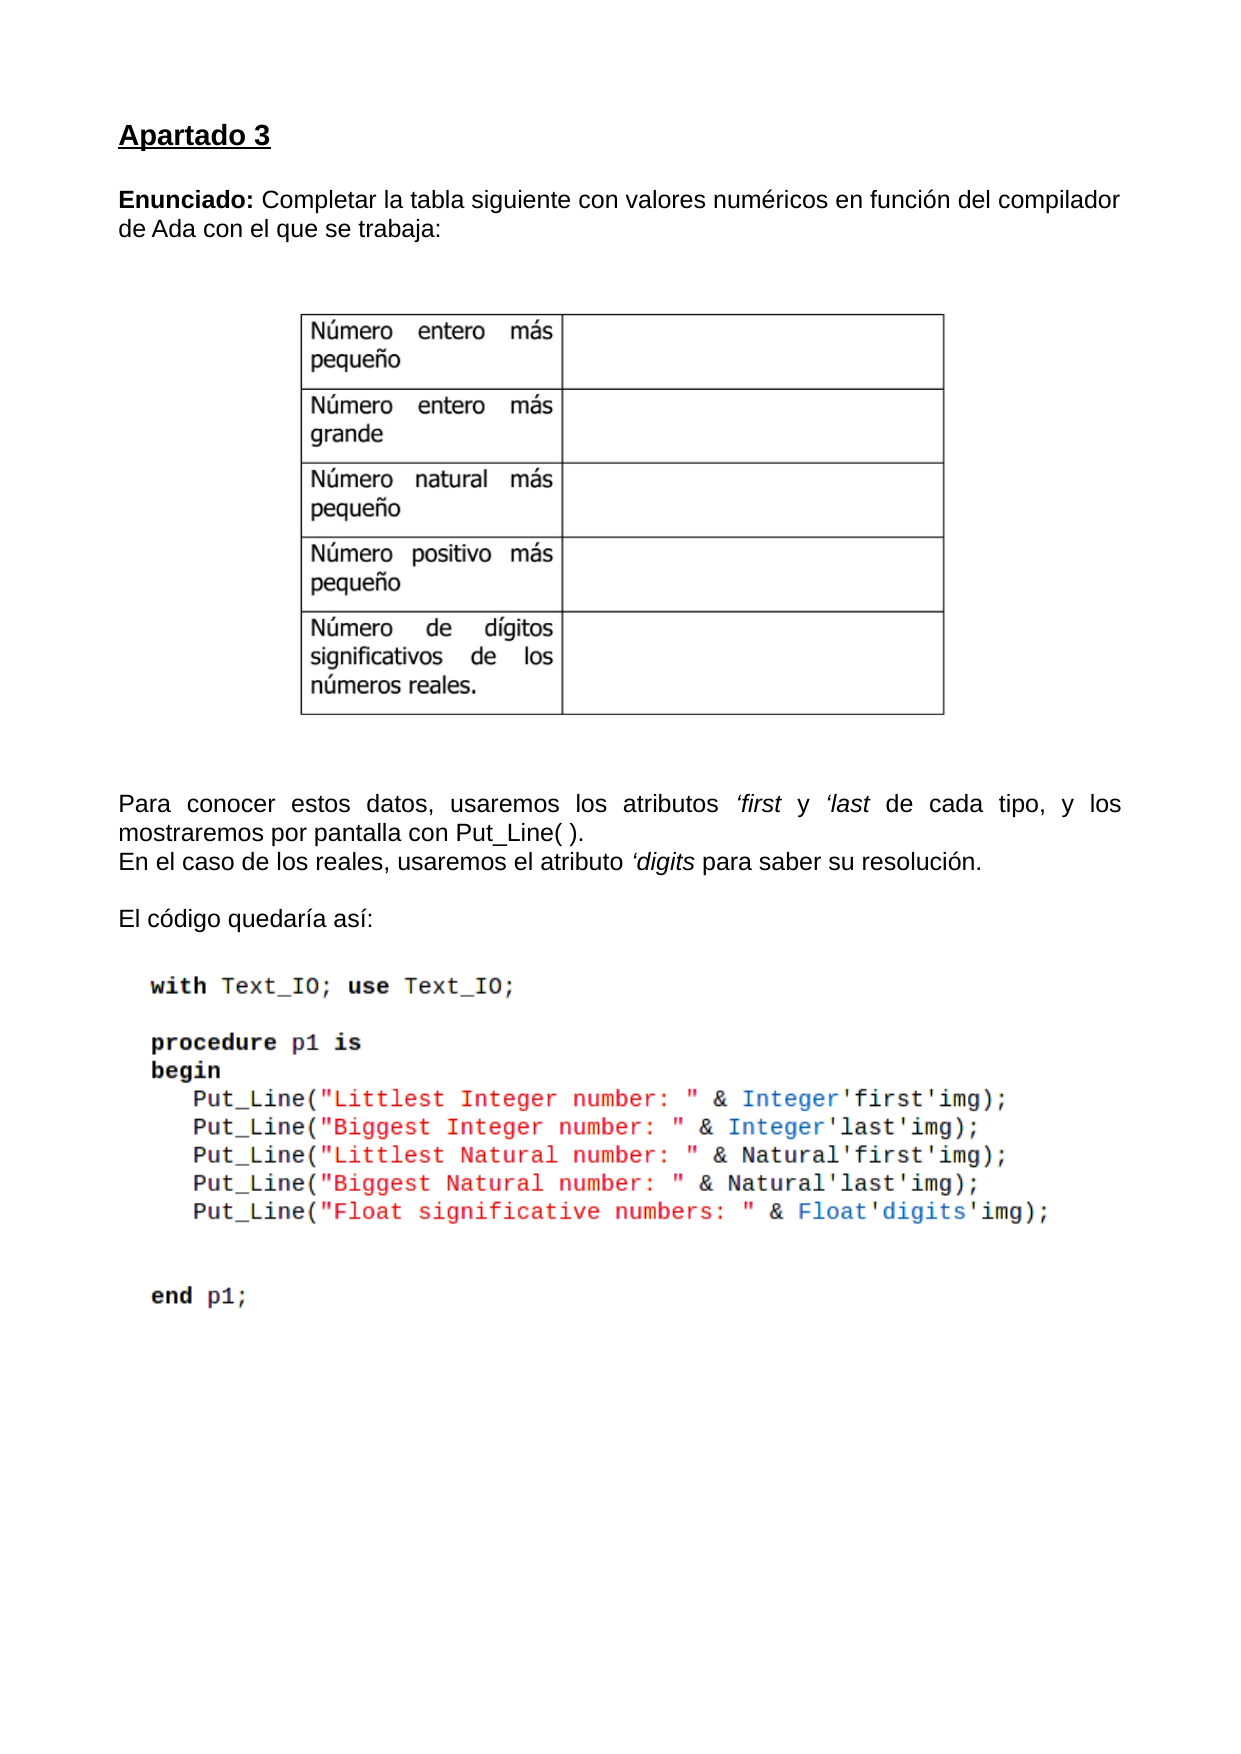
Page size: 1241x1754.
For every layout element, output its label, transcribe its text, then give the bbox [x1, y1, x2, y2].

picture [148, 961, 1092, 1324]
text En el caso de los reales, usaremos el atributo ‘digits para saber su resolución. [118, 846, 1122, 875]
text El código quedaría así: [118, 904, 1122, 933]
text Apartado 3 [118, 118, 1122, 152]
picture [281, 296, 975, 736]
text Para conocer estos datos, usaremos los atributos ‘first y ‘last de cada tipo, y los mostraremos por pantalla con Put_Line( ). [118, 789, 1122, 846]
text Enunciado: Completar la tabla siguiente con valores numéricos en función del compilador de Ada con el que se trabaja: [118, 185, 1122, 243]
